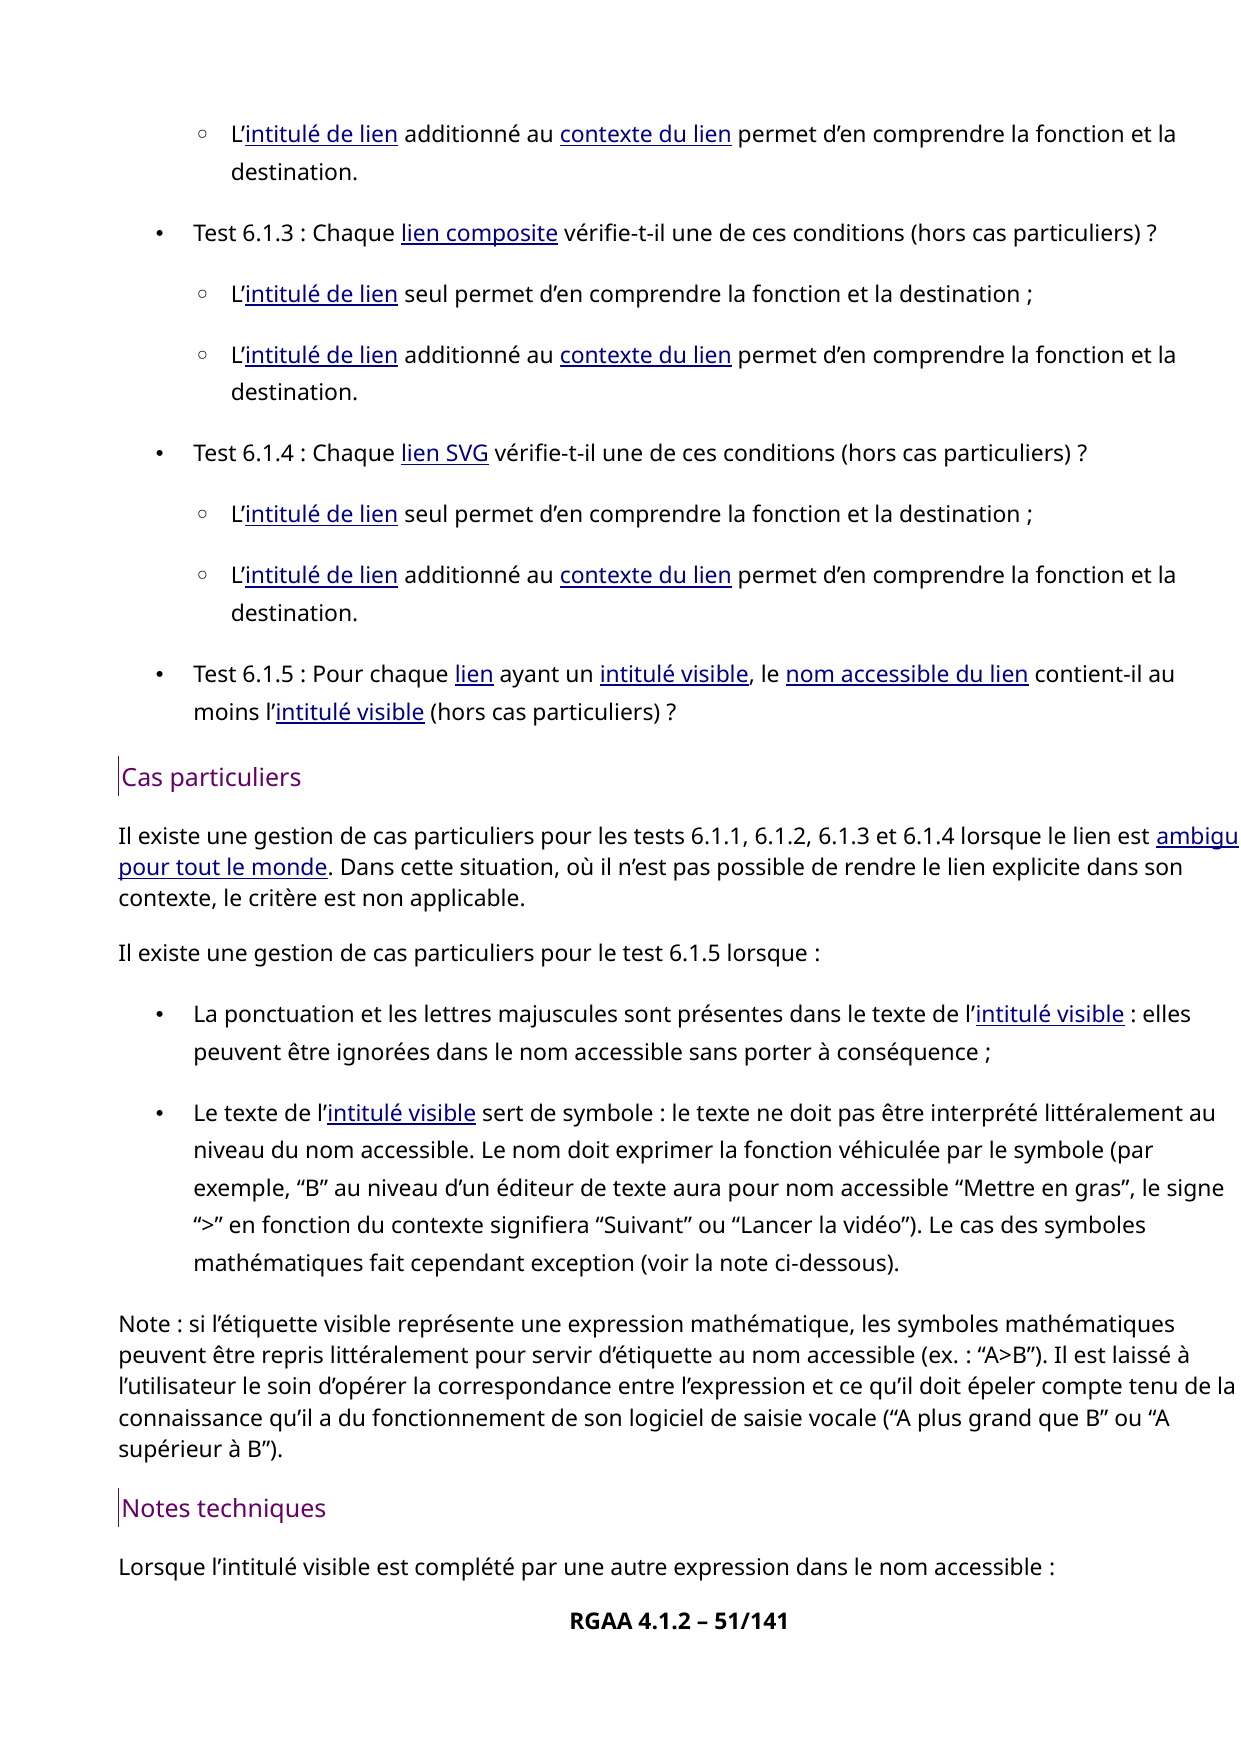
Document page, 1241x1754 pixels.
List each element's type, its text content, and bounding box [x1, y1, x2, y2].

subtitle Notes techniques [119, 1488, 1240, 1527]
text Il existe une gestion de cas particuliers pour les tests 6.1.1, 6.1.2, 6.1.3 et 6.1.4 lorsque le lien est ambigu pour tout le monde. Dans cette situation, où il n’est pas possible de rendre le lien explicite dans son contexte, le critère est non applicable. [118, 820, 1240, 914]
text Note : si l’étiquette visible représente une expression mathématique, les symboles mathématiques peuvent être repris littéralement pour servir d’étiquette au nom accessible (ex. : “A>B”). Il est laissé à l’utilisateur le soin d’opérer la correspondance entre l’expression et ce qu’il doit épeler compte tenu de la connaissance qu’il a du fonctionnement de son logiciel de saisie vocale (“A plus grand que B” ou “A supérieur à B”). [118, 1308, 1240, 1464]
list L’intitulé de lien additionné au contexte du lien permet d’en comprendre la fonction et la destination. [193, 559, 1240, 628]
list Test 6.1.4 : Chaque lien SVG vérifie-t-il une de ces conditions (hors cas particuliers) ? [156, 437, 1240, 468]
subtitle Cas particuliers [119, 756, 1240, 796]
list L’intitulé de lien seul permet d’en comprendre la fonction et la destination ; [193, 498, 1240, 529]
list L’intitulé de lien additionné au contexte du lien permet d’en comprendre la fonction et la destination. [193, 118, 1240, 187]
list L’intitulé de lien additionné au contexte du lien permet d’en comprendre la fonction et la destination. [193, 339, 1240, 407]
text Il existe une gestion de cas particuliers pour le test 6.1.5 lorsque : [118, 937, 1240, 968]
list L’intitulé de lien seul permet d’en comprendre la fonction et la destination ; [193, 278, 1240, 309]
list Test 6.1.5 : Pour chaque lien ayant un intitulé visible, le nom accessible du lien contient-il au moins l’intitulé visible (hors cas particuliers) ? [156, 658, 1240, 727]
list Le texte de l’intitulé visible sert de symbole : le texte ne doit pas être interprété littéralement au niveau du nom accessible. Le nom doit exprimer la fonction véhiculée par le symbole (par exemple, “B” au niveau d’un éditeur de texte aura pour nom accessible “Mettre en gras”, le signe “>” en fonction du contexte signifiera “Suivant” ou “Lancer la vidéo”). Le cas des symboles mathématiques fait cependant exception (voir la note ci-dessous). [156, 1097, 1240, 1278]
list La ponctuation et les lettres majuscules sont présentes dans le texte de l’intitulé visible : elles peuvent être ignorées dans le nom accessible sans porter à conséquence ; [156, 998, 1240, 1067]
list Test 6.1.3 : Chaque lien composite vérifie-t-il une de ces conditions (hors cas particuliers) ? [156, 217, 1240, 248]
text Lorsque l’intitulé visible est complété par une autre expression dans le nom accessible : [118, 1551, 1240, 1582]
